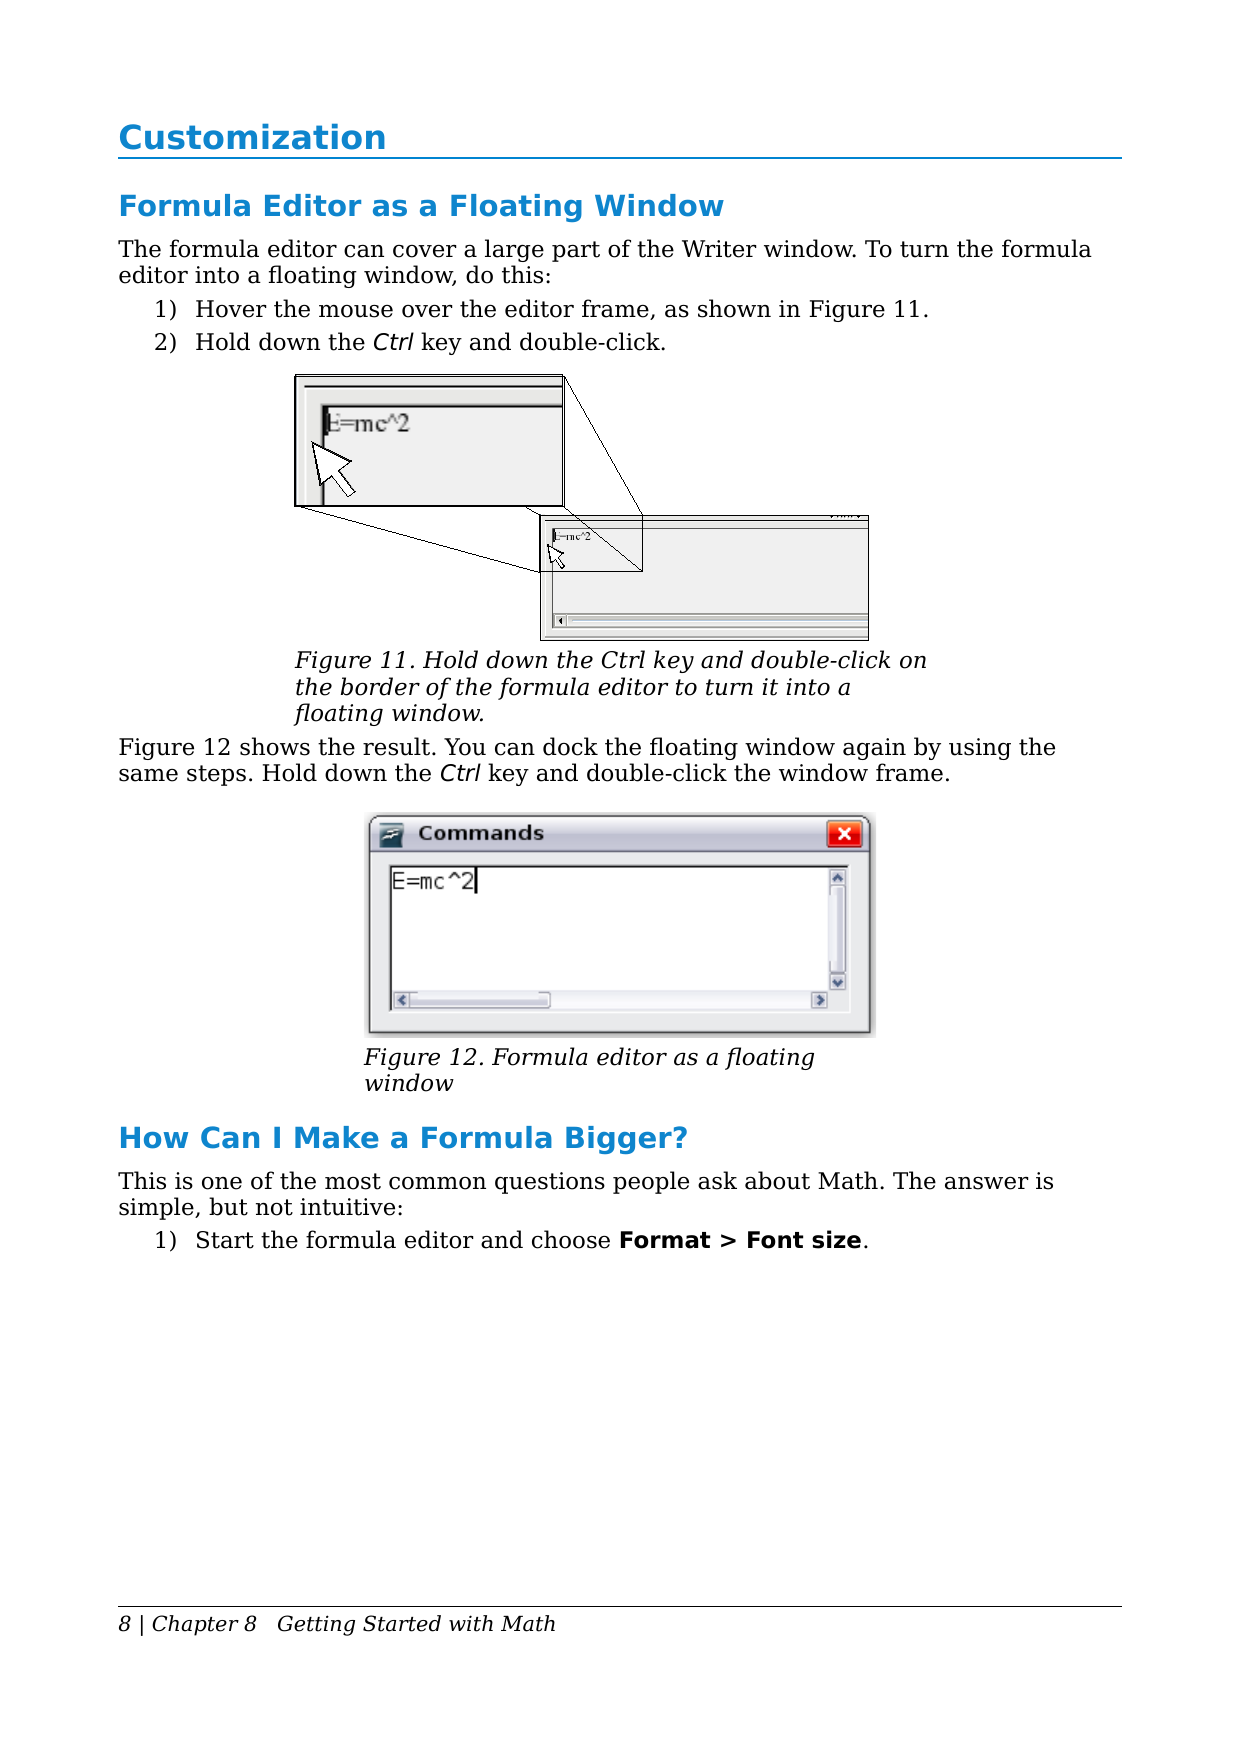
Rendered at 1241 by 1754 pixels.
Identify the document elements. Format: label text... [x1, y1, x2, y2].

list The formula editor can cover a large part of the Writer window. To turn the formula editor into a floating window, do this: [118, 236, 1122, 289]
subtitle How Can I Make a Formula Bigger? [118, 1122, 1122, 1156]
list This is one of the most common questions people ask about Math. The answer is simple, but not intuitive: [118, 1168, 1122, 1221]
picture [363, 812, 877, 1038]
text Figure 12. Formula editor as a floating window [364, 1044, 876, 1097]
list Start the formula editor and choose Format > Font size. [177, 1228, 1122, 1254]
text Figure 12 shows the result. You can dock the floating window again by using the same steps. Hold down the Ctrl key and double-click the window frame. [118, 734, 1122, 787]
list Hold down the Ctrl key and double-click. [177, 329, 1122, 355]
picture [541, 516, 868, 640]
text Figure 11. Hold down the Ctrl key and double-click on the border of the formula editor to turn it into a floating window. [295, 647, 945, 727]
subtitle Customization [118, 118, 1122, 157]
picture [541, 516, 642, 571]
subtitle Formula Editor as a Floating Window [118, 190, 1122, 224]
picture [296, 377, 562, 505]
list Hover the mouse over the editor frame, as shown in Figure 11. [177, 296, 1122, 322]
